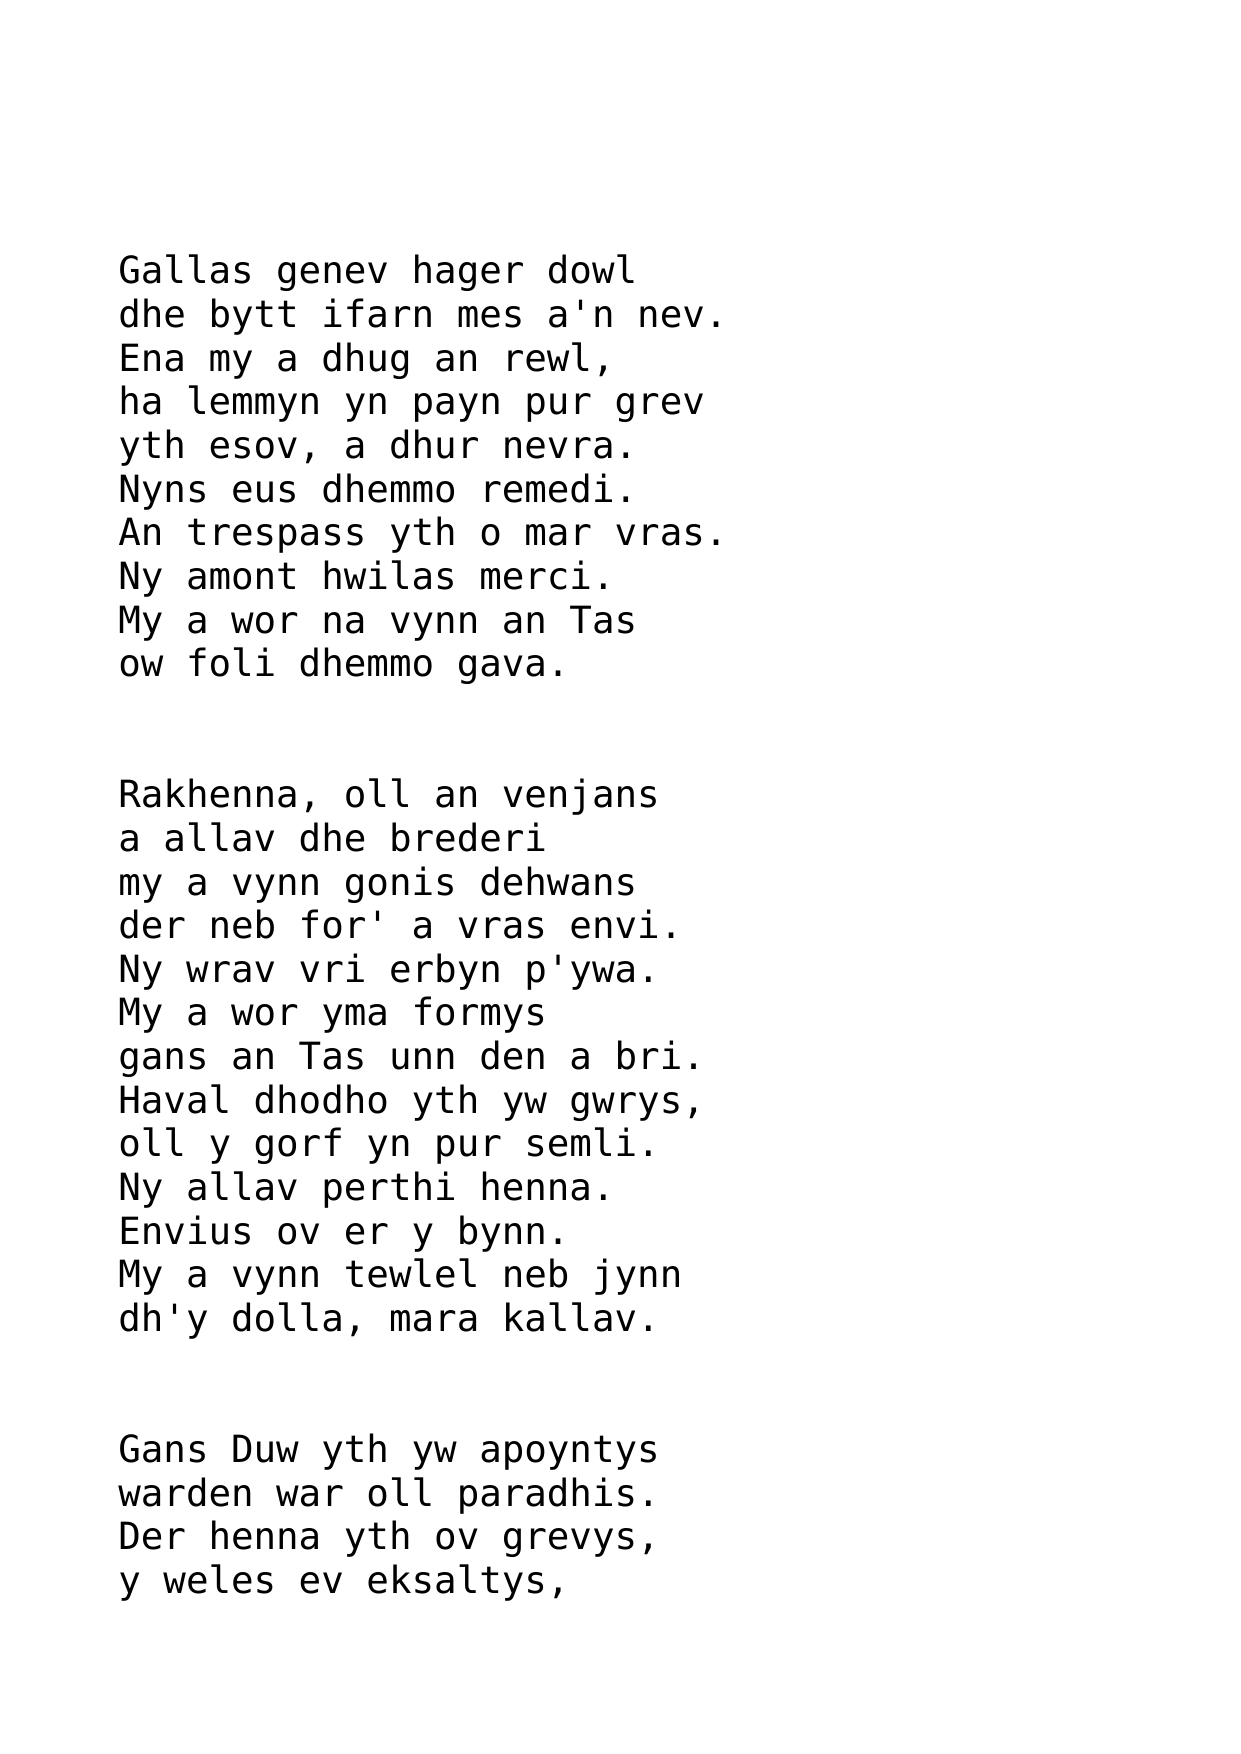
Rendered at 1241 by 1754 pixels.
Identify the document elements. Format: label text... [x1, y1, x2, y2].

text My a wor na vynn an Tas [118, 598, 1122, 642]
text ow foli dhemmo gava. [118, 642, 1122, 686]
text Der henna yth ov grevys, [118, 1515, 1122, 1558]
text my a vynn gonis dehwans [118, 860, 1122, 904]
text Ny allav perthi henna. [118, 1166, 1122, 1209]
text warden war oll paradhis. [118, 1471, 1122, 1515]
text a allav dhe brederi [118, 816, 1122, 860]
text Haval dhodho yth yw gwrys, [118, 1078, 1122, 1122]
text Ena my a dhug an rewl, [118, 336, 1122, 380]
text Gallas genev hager dowl [118, 249, 1122, 293]
text dh'y dolla, mara kallav. [118, 1297, 1122, 1340]
text My a wor yma formys [118, 991, 1122, 1035]
text Ny wrav vri erbyn p'ywa. [118, 947, 1122, 991]
text Rakhenna, oll an venjans [118, 773, 1122, 816]
text Ny amont hwilas merci. [118, 554, 1122, 598]
text oll y gorf yn pur semli. [118, 1122, 1122, 1166]
text Gans Duw yth yw apoyntys [118, 1427, 1122, 1471]
text An trespass yth o mar vras. [118, 511, 1122, 554]
text gans an Tas unn den a bri. [118, 1035, 1122, 1078]
text My a vynn tewlel neb jynn [118, 1253, 1122, 1297]
text y weles ev eksaltys, [118, 1558, 1122, 1602]
text ha lemmyn yn payn pur grev [118, 380, 1122, 424]
text der neb for' a vras envi. [118, 904, 1122, 947]
text yth esov, a dhur nevra. [118, 424, 1122, 467]
text Nyns eus dhemmo remedi. [118, 467, 1122, 511]
text Envius ov er y bynn. [118, 1209, 1122, 1253]
text dhe bytt ifarn mes a'n nev. [118, 293, 1122, 336]
